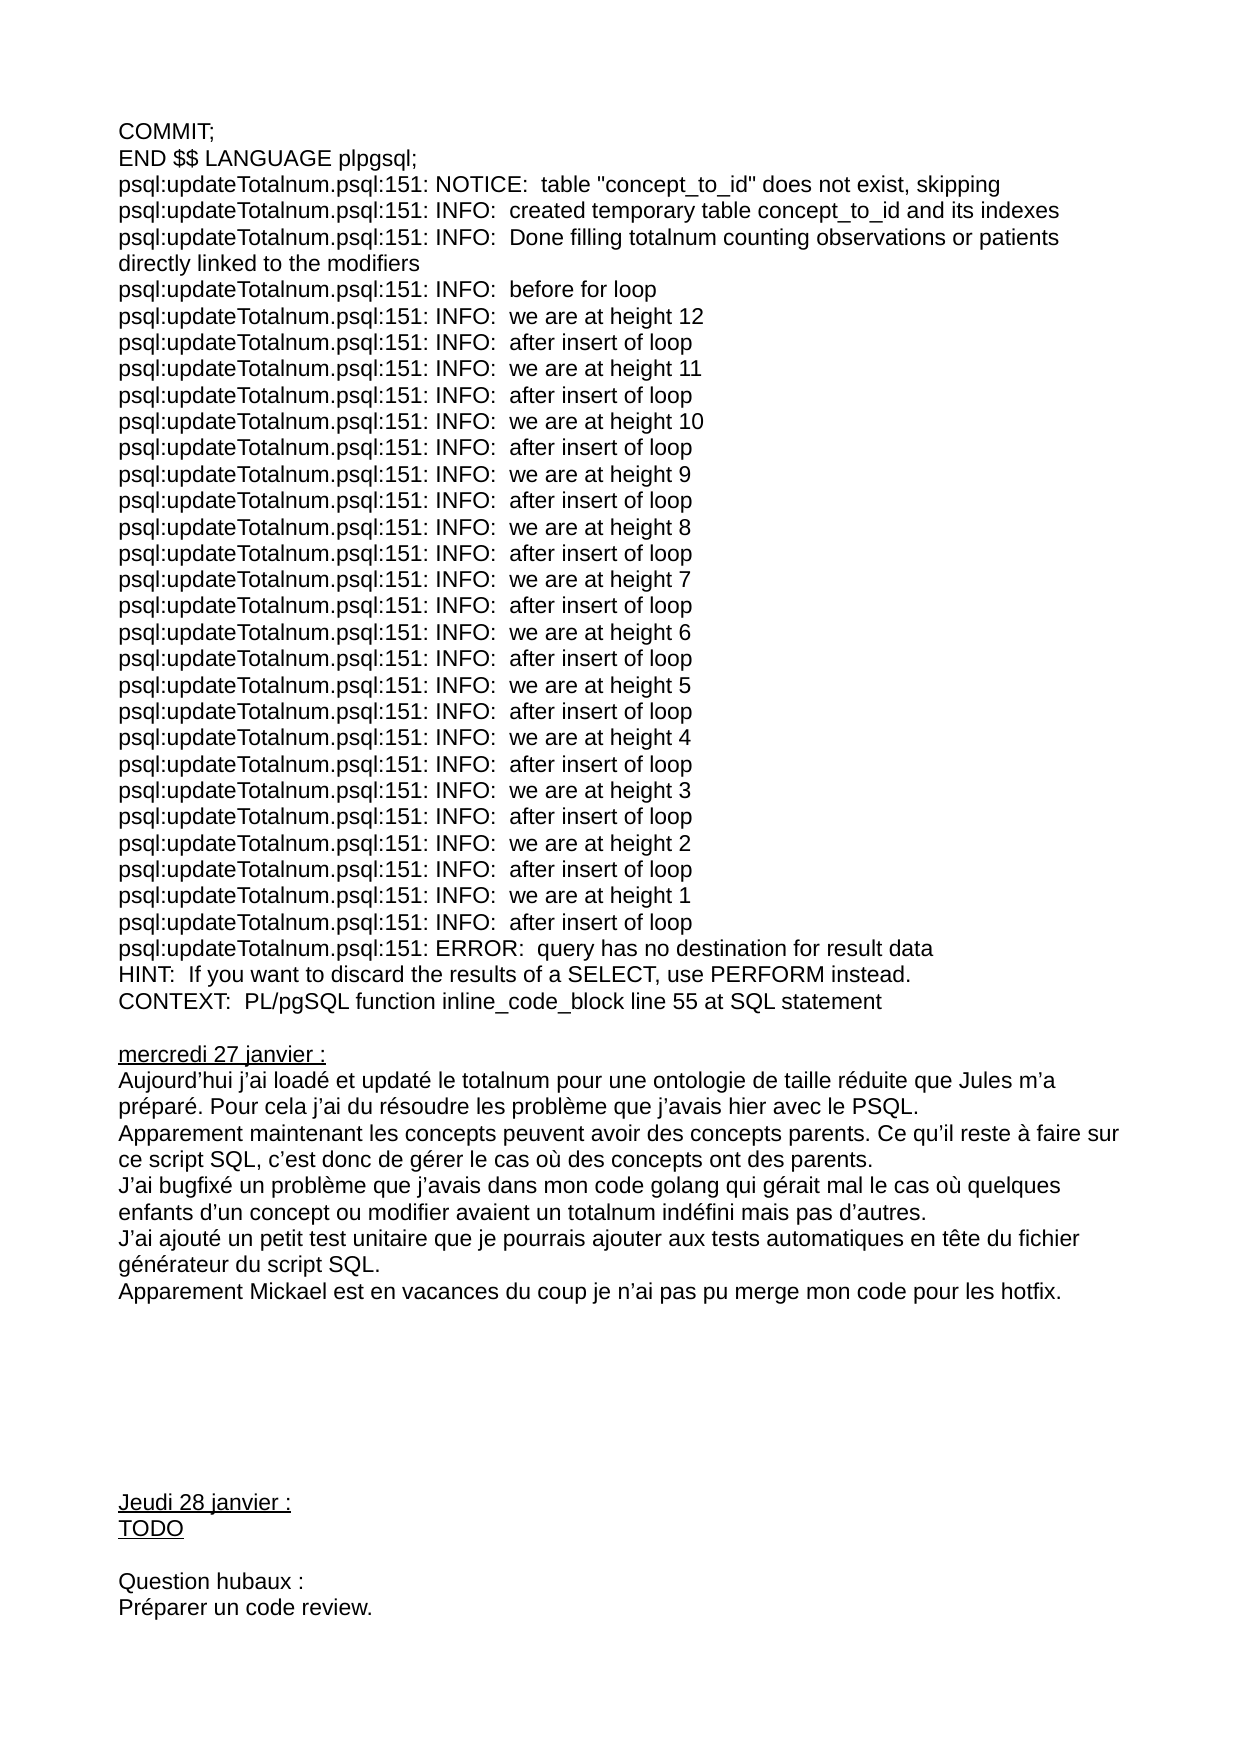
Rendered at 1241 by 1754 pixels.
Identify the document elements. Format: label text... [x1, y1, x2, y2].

text psql:updateTotalnum.psql:151: INFO: we are at height 1 [118, 882, 1122, 909]
text COMMIT; [118, 118, 1122, 144]
text psql:updateTotalnum.psql:151: INFO: we are at height 3 [118, 777, 1122, 803]
text psql:updateTotalnum.psql:151: INFO: we are at height 7 [118, 566, 1122, 592]
text psql:updateTotalnum.psql:151: INFO: we are at height 11 [118, 355, 1122, 382]
text psql:updateTotalnum.psql:151: INFO: after insert of loop [118, 856, 1122, 882]
text psql:updateTotalnum.psql:151: INFO: created temporary table concept_to_id and its indexes [118, 197, 1122, 223]
text Apparement Mickael est en vacances du coup je n’ai pas pu merge mon code pour les hotfix. [118, 1278, 1122, 1304]
text psql:updateTotalnum.psql:151: INFO: after insert of loop [118, 645, 1122, 672]
text psql:updateTotalnum.psql:151: INFO: after insert of loop [118, 909, 1122, 935]
text Préparer un code review. [118, 1594, 1122, 1620]
text psql:updateTotalnum.psql:151: INFO: we are at height 12 [118, 303, 1122, 329]
text Aujourd’hui j’ai loadé et updaté le totalnum pour une ontologie de taille réduite que Jules m’a préparé. Pour cela j’ai du résoudre les problème que j’avais hier avec le PSQL. [118, 1067, 1122, 1119]
text TODO [118, 1515, 1122, 1541]
text END $$ LANGUAGE plpgsql; [118, 144, 1122, 171]
text J’ai ajouté un petit test unitaire que je pourrais ajouter aux tests automatiques en tête du fichier générateur du script SQL. [118, 1225, 1122, 1278]
text psql:updateTotalnum.psql:151: INFO: we are at height 9 [118, 461, 1122, 487]
text Apparement maintenant les concepts peuvent avoir des concepts parents. Ce qu’il reste à faire sur ce script SQL, c’est donc de gérer le cas où des concepts ont des parents. [118, 1119, 1122, 1172]
text J’ai bugfixé un problème que j’avais dans mon code golang qui gérait mal le cas où quelques enfants d’un concept ou modifier avaient un totalnum indéfini mais pas d’autres. [118, 1172, 1122, 1225]
text Question hubaux : [118, 1568, 1122, 1594]
text psql:updateTotalnum.psql:151: INFO: we are at height 8 [118, 513, 1122, 540]
text psql:updateTotalnum.psql:151: INFO: we are at height 4 [118, 724, 1122, 751]
text psql:updateTotalnum.psql:151: INFO: after insert of loop [118, 540, 1122, 566]
text psql:updateTotalnum.psql:151: INFO: before for loop [118, 276, 1122, 303]
text psql:updateTotalnum.psql:151: INFO: after insert of loop [118, 803, 1122, 830]
text psql:updateTotalnum.psql:151: ERROR: query has no destination for result data [118, 935, 1122, 961]
text psql:updateTotalnum.psql:151: INFO: after insert of loop [118, 382, 1122, 408]
text psql:updateTotalnum.psql:151: INFO: we are at height 10 [118, 408, 1122, 434]
text psql:updateTotalnum.psql:151: INFO: after insert of loop [118, 698, 1122, 724]
text CONTEXT: PL/pgSQL function inline_code_block line 55 at SQL statement [118, 988, 1122, 1014]
text psql:updateTotalnum.psql:151: INFO: we are at height 5 [118, 672, 1122, 698]
text psql:updateTotalnum.psql:151: INFO: Done filling totalnum counting observations or patients directly linked to the modifiers [118, 223, 1122, 276]
text psql:updateTotalnum.psql:151: INFO: after insert of loop [118, 329, 1122, 355]
text Jeudi 28 janvier : [118, 1488, 1122, 1515]
text psql:updateTotalnum.psql:151: INFO: after insert of loop [118, 592, 1122, 619]
text psql:updateTotalnum.psql:151: INFO: after insert of loop [118, 487, 1122, 513]
text psql:updateTotalnum.psql:151: NOTICE: table "concept_to_id" does not exist, skipping [118, 171, 1122, 197]
text psql:updateTotalnum.psql:151: INFO: after insert of loop [118, 751, 1122, 777]
text psql:updateTotalnum.psql:151: INFO: we are at height 6 [118, 619, 1122, 645]
text psql:updateTotalnum.psql:151: INFO: after insert of loop [118, 434, 1122, 461]
text psql:updateTotalnum.psql:151: INFO: we are at height 2 [118, 830, 1122, 856]
text mercredi 27 janvier : [118, 1041, 1122, 1067]
text HINT: If you want to discard the results of a SELECT, use PERFORM instead. [118, 961, 1122, 988]
